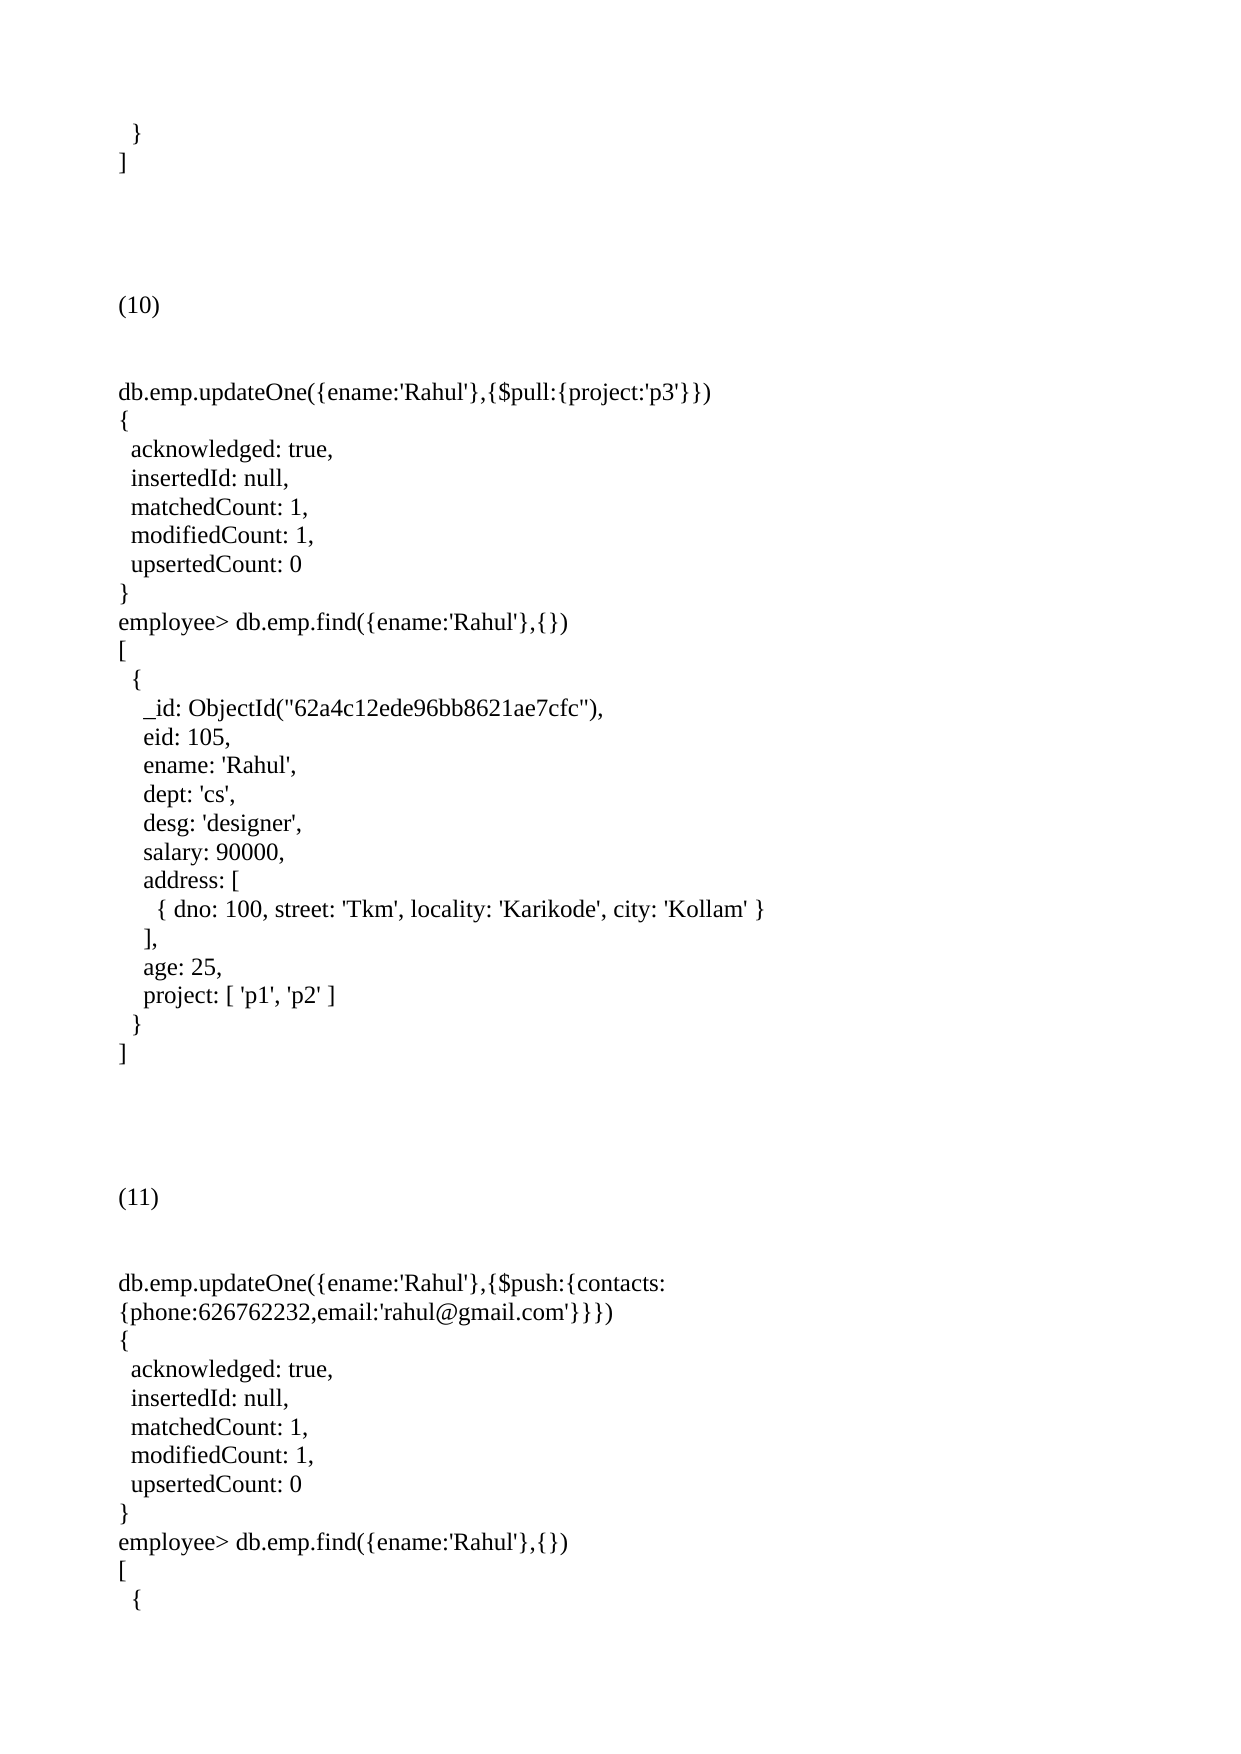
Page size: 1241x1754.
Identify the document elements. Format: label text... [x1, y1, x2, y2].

text [ [118, 1556, 1122, 1584]
text db.emp.updateOne({ename:'Rahul'},{$push:{contacts:{phone:626762232,email:'rahul@gmail.com'}}}) [118, 1268, 1122, 1326]
text modifiedCount: 1, [118, 521, 1122, 549]
text { [118, 664, 1122, 693]
text ename: 'Rahul', [118, 751, 1122, 779]
text { [118, 1584, 1122, 1613]
text ] [118, 1038, 1122, 1067]
text dept: 'cs', [118, 779, 1122, 808]
text } [118, 118, 1122, 147]
text } [118, 1498, 1122, 1527]
text { [118, 1326, 1122, 1354]
text project: [ 'p1', 'p2' ] [118, 981, 1122, 1009]
text upsertedCount: 0 [118, 549, 1122, 578]
text acknowledged: true, [118, 434, 1122, 463]
text desg: 'designer', [118, 808, 1122, 837]
text modifiedCount: 1, [118, 1441, 1122, 1469]
text insertedId: null, [118, 1383, 1122, 1412]
text employee> db.emp.find({ename:'Rahul'},{}) [118, 1527, 1122, 1556]
text age: 25, [118, 952, 1122, 981]
text insertedId: null, [118, 463, 1122, 492]
text { dno: 100, street: 'Tkm', locality: 'Karikode', city: 'Kollam' } [118, 894, 1122, 923]
text matchedCount: 1, [118, 492, 1122, 521]
text address: [ [118, 866, 1122, 894]
text upsertedCount: 0 [118, 1469, 1122, 1498]
text } [118, 578, 1122, 607]
text { [118, 406, 1122, 434]
text } [118, 1009, 1122, 1038]
text salary: 90000, [118, 837, 1122, 866]
text acknowledged: true, [118, 1354, 1122, 1383]
text eid: 105, [118, 722, 1122, 751]
text (11) [118, 1182, 1122, 1211]
text ] [118, 147, 1122, 176]
text (10) [118, 291, 1122, 319]
text _id: ObjectId("62a4c12ede96bb8621ae7cfc"), [118, 693, 1122, 722]
text [ [118, 636, 1122, 664]
text matchedCount: 1, [118, 1412, 1122, 1441]
text db.emp.updateOne({ename:'Rahul'},{$pull:{project:'p3'}}) [118, 377, 1122, 406]
text employee> db.emp.find({ename:'Rahul'},{}) [118, 607, 1122, 636]
text ], [118, 923, 1122, 952]
